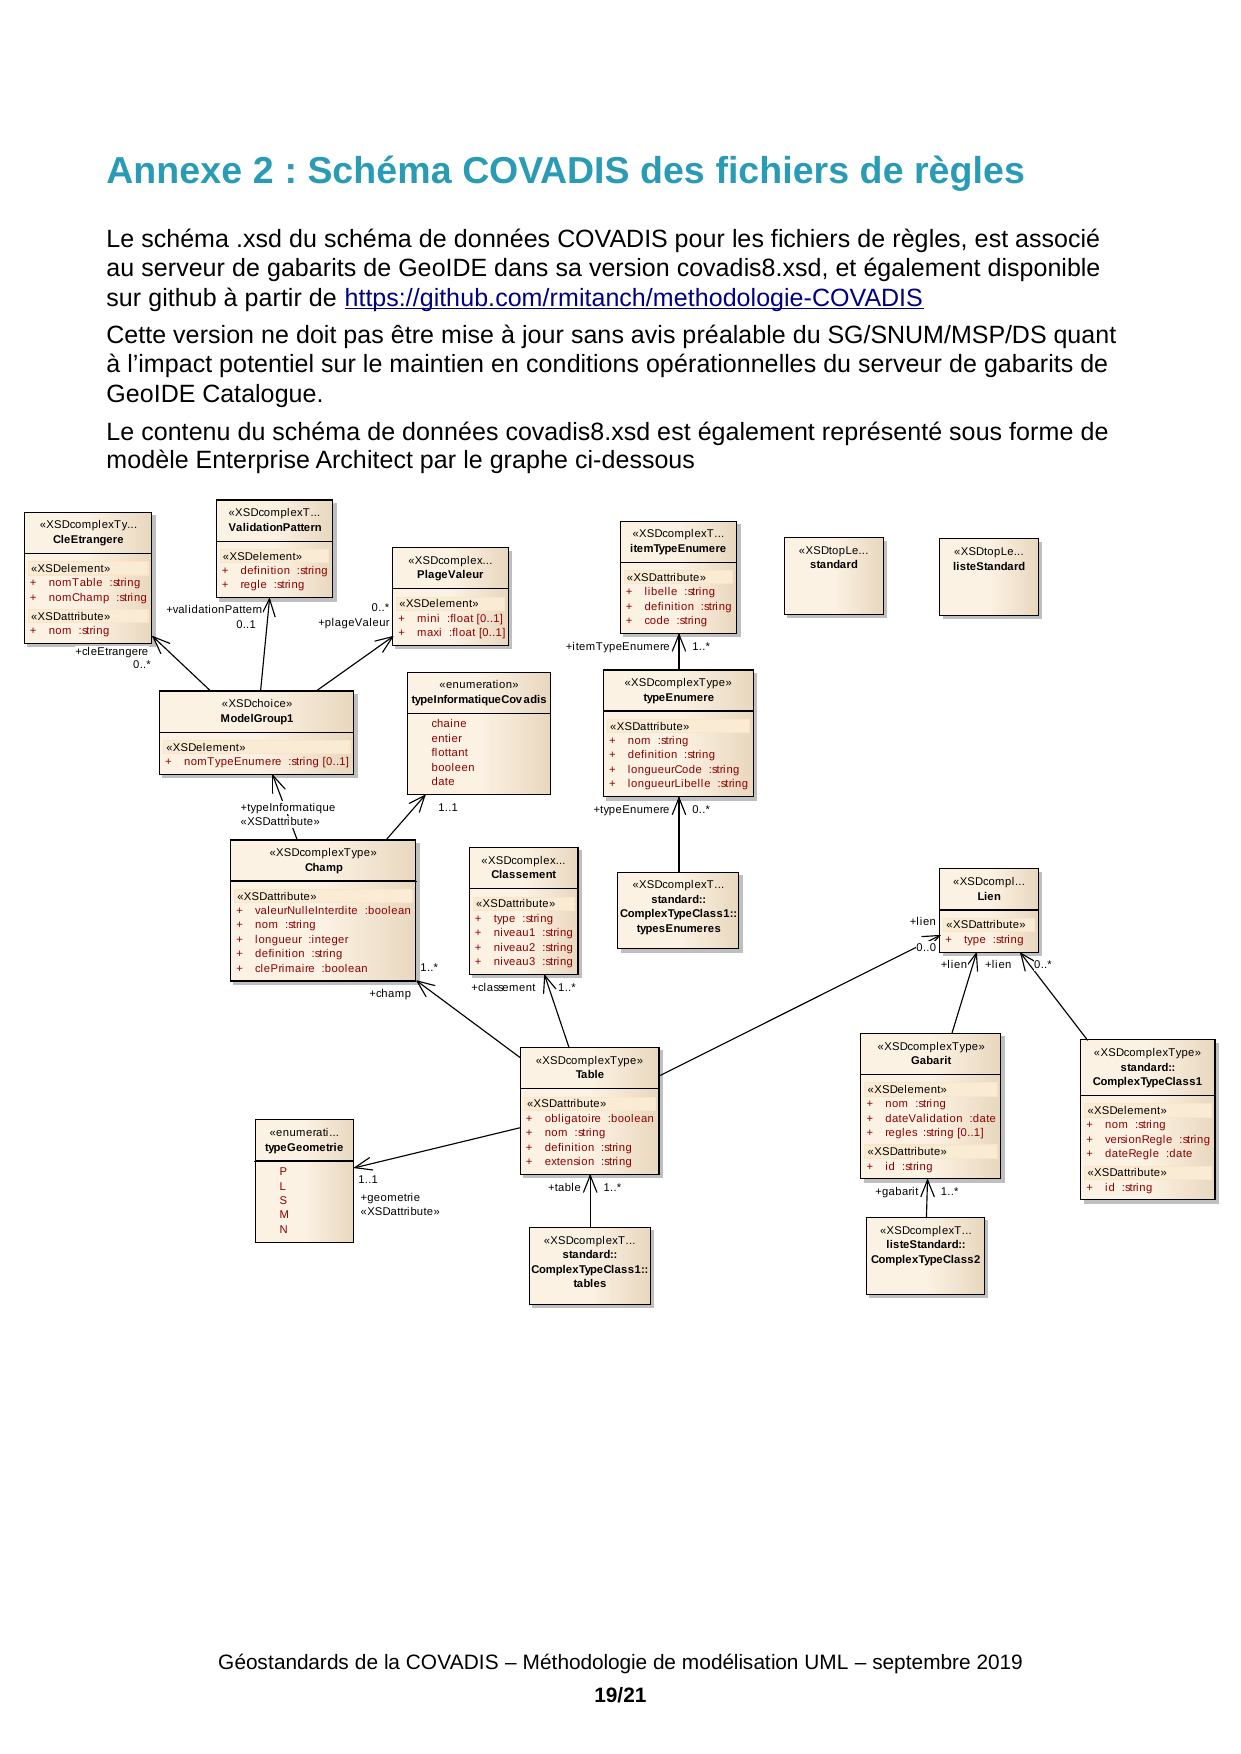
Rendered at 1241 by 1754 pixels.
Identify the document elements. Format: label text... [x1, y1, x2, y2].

text Le schéma .xsd du schéma de données COVADIS pour les fichiers de règles, est associé au serveur de gabarits de GeoIDE dans sa version covadis8.xsd, et également disponible sur github à partir de https://github.com/rmitanch/methodologie-COVADIS [106, 224, 1134, 311]
text Cette version ne doit pas être mise à jour sans avis préalable du SG/SNUM/MSP/DS quant à l’impact potentiel sur le maintien en conditions opérationnelles du serveur de gabarits de GeoIDE Catalogue. [106, 320, 1134, 407]
subtitle Annexe 2 : Schéma COVADIS des fichiers de règles [106, 148, 1134, 191]
text Le contenu du schéma de données covadis8.xsd est également représenté sous forme de modèle Enterprise Architect par le graphe ci-dessous [106, 416, 1134, 474]
